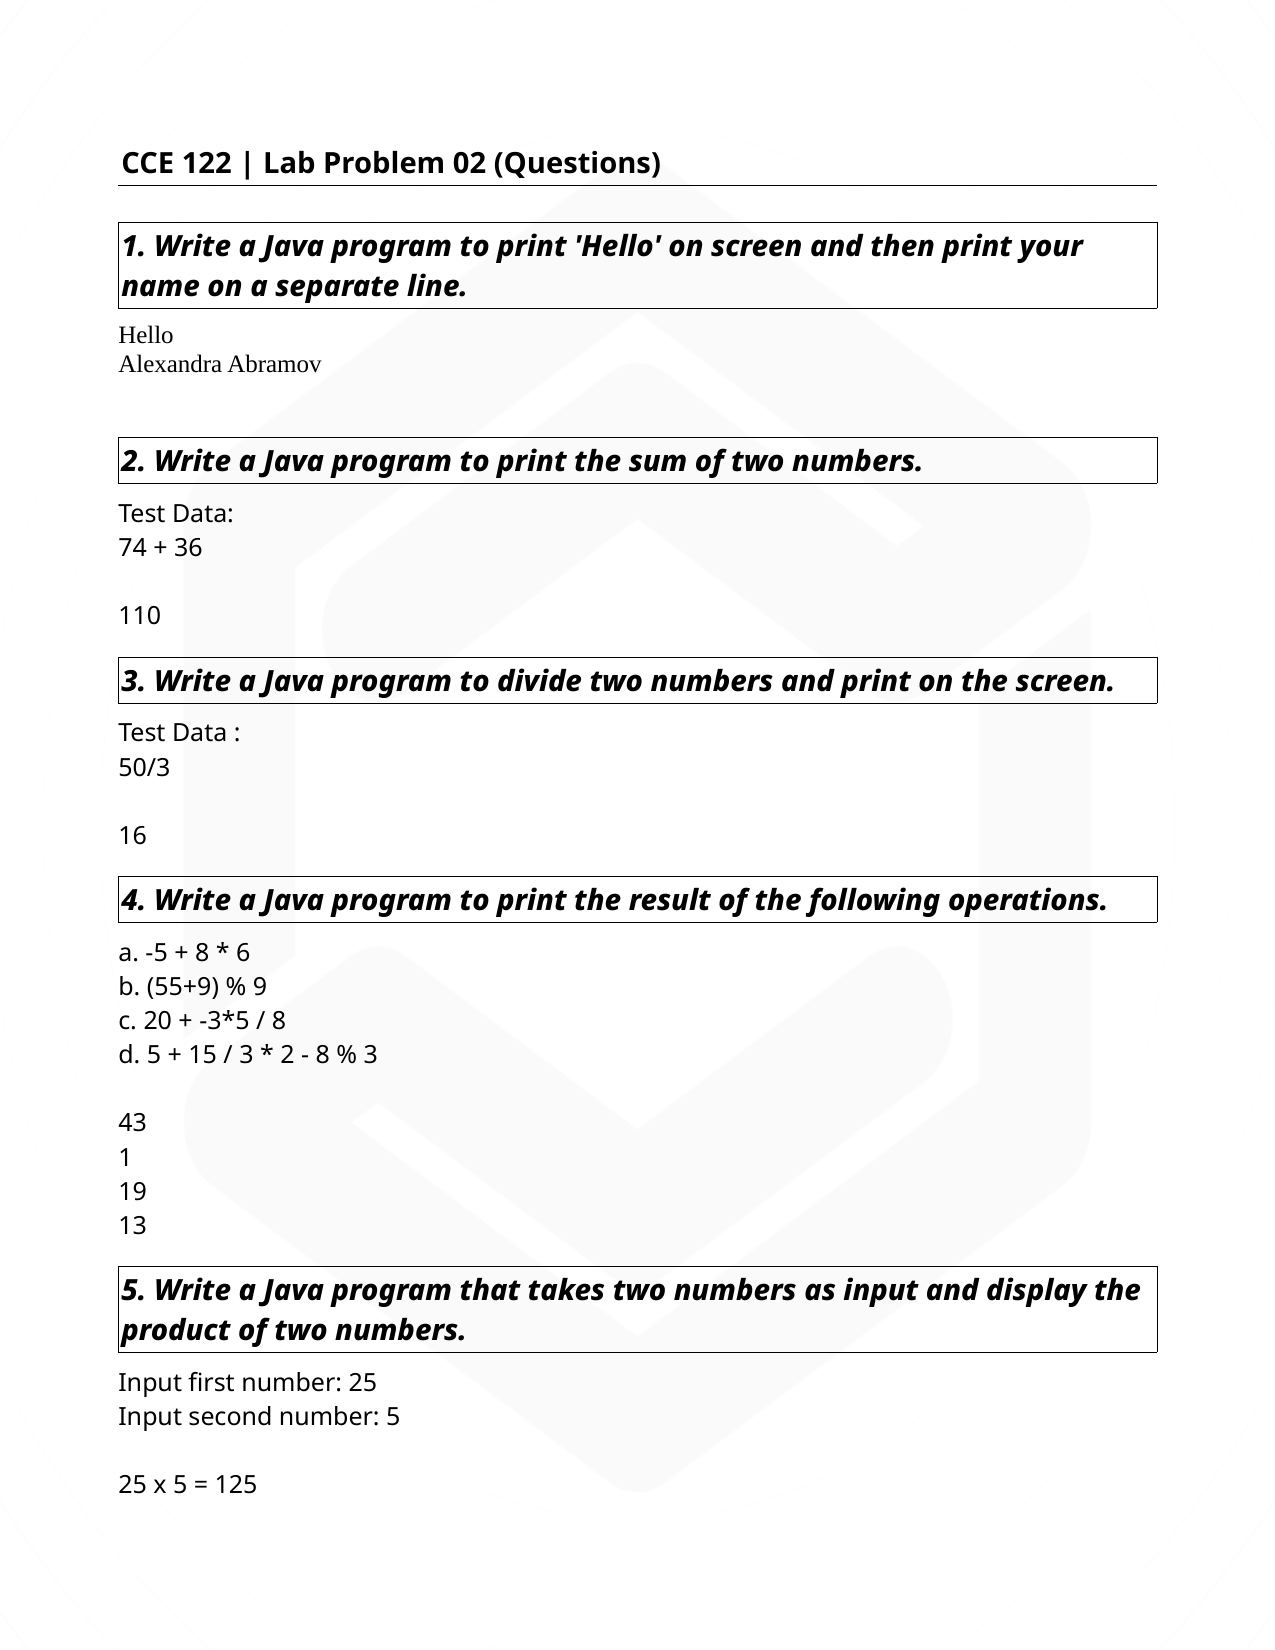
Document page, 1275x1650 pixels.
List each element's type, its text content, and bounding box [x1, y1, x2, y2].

subtitle 1. Write a Java program to print 'Hello' on screen and then print your name on a separate line. [119, 223, 1157, 308]
subtitle 5. Write a Java program that takes two numbers as input and display the product of two numbers. [119, 1267, 1157, 1352]
text Input first number: 25 Input second number: 5 25 x 5 = 125 [118, 1364, 1157, 1501]
subtitle 3. Write a Java program to divide two numbers and print on the screen. [119, 658, 1157, 703]
text Hello Alexandra Abramov [118, 320, 1157, 378]
subtitle CCE 122 | Lab Problem 02 (Questions) [118, 139, 1157, 185]
text Test Data: 74 + 36 [118, 495, 1157, 598]
text Test Data : 50/3 16 [118, 715, 1157, 851]
subtitle 2. Write a Java program to print the sum of two numbers. [119, 438, 1157, 483]
text a. -5 + 8 * 6 b. (55+9) % 9 c. 20 + -3*5 / 8 d. 5 + 15 / 3 * 2 - 8 % 3 43 1 19 13 [118, 935, 1157, 1241]
text 110 [118, 598, 1157, 632]
subtitle 4. Write a Java program to print the result of the following operations. [119, 877, 1157, 922]
